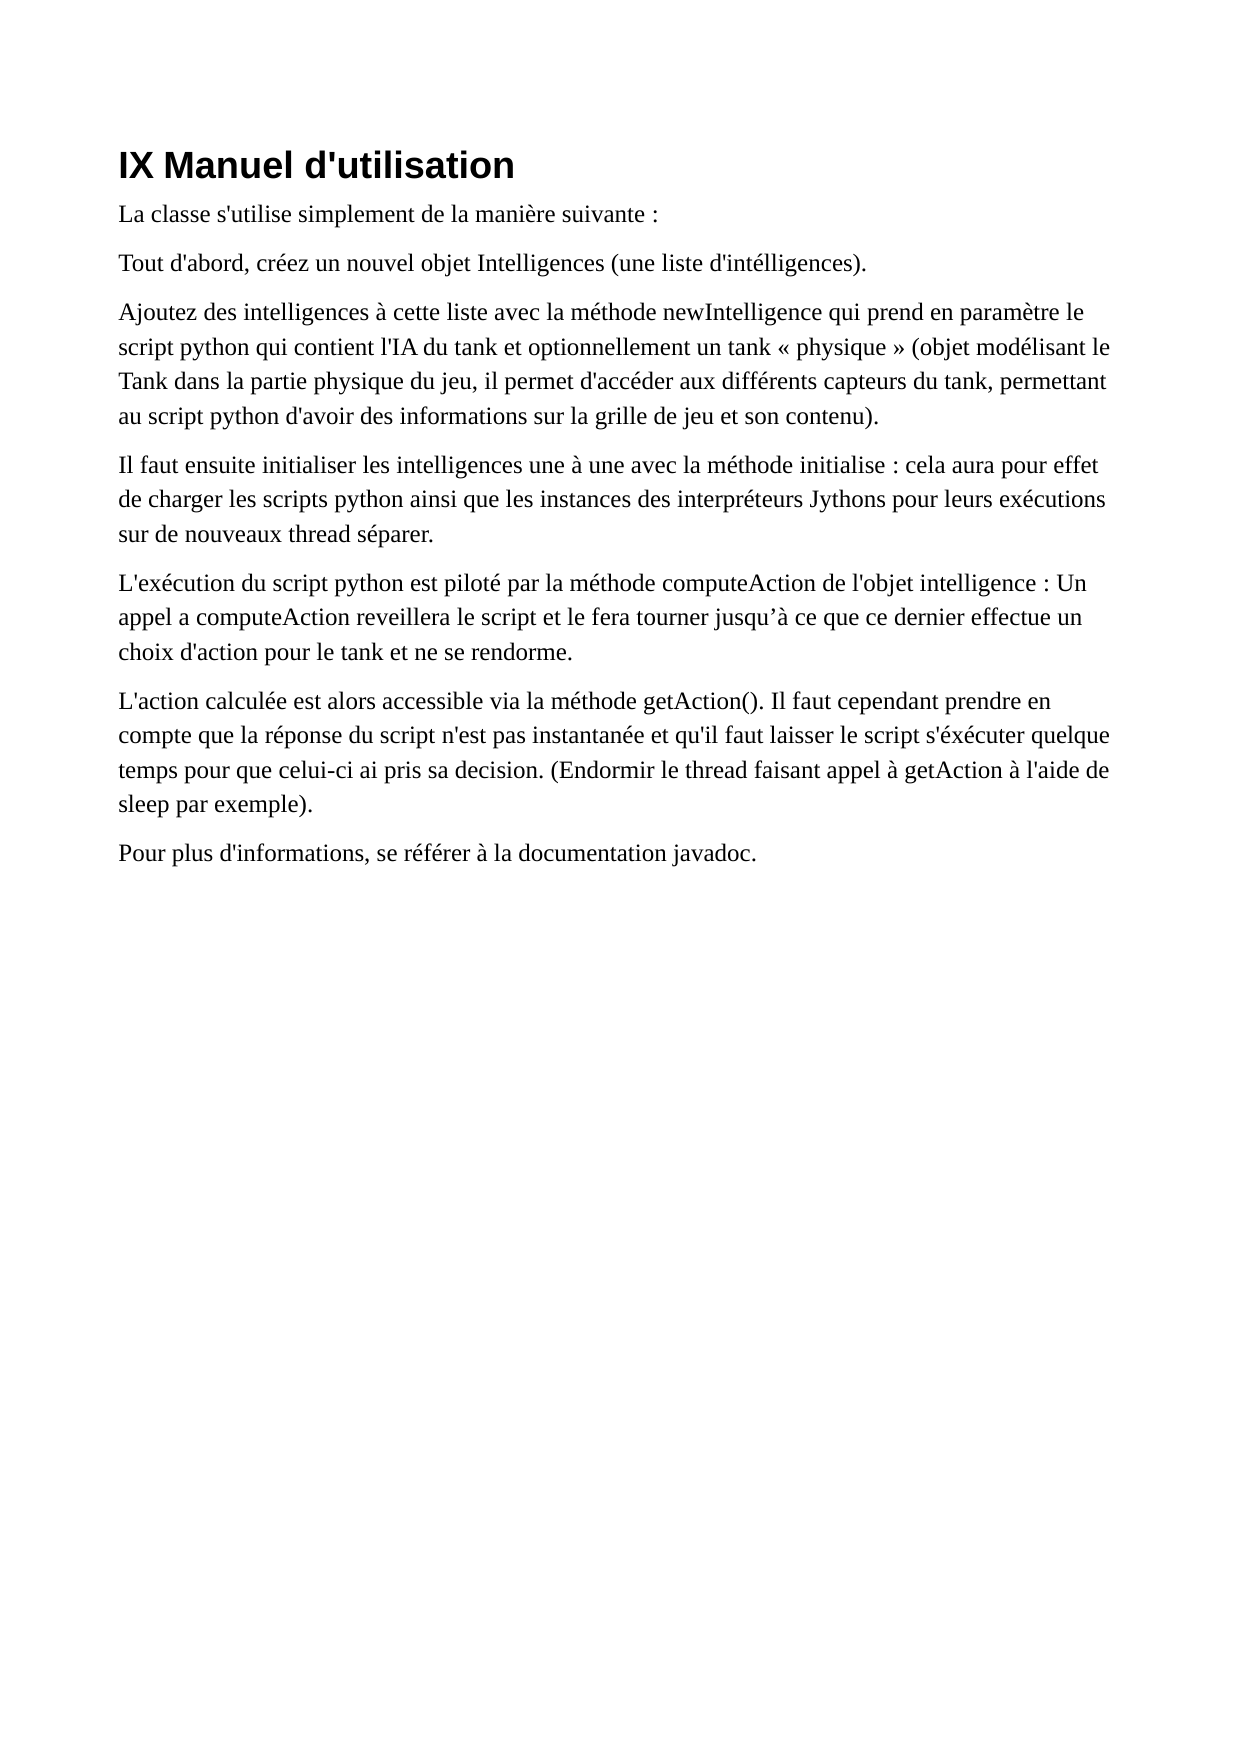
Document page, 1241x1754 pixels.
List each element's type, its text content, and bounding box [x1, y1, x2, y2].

text Il faut ensuite initialiser les intelligences une à une avec la méthode initialise : cela aura pour effet de charger les scripts python ainsi que les instances des interpréteurs Jythons pour leurs exécutions sur de nouveaux thread séparer. [118, 450, 1122, 548]
text Pour plus d'informations, se référer à la documentation javadoc. [118, 838, 1122, 867]
text La classe s'utilise simplement de la manière suivante : [118, 199, 1122, 228]
text Ajoutez des intelligences à cette liste avec la méthode newIntelligence qui prend en paramètre le script python qui contient l'IA du tank et optionnellement un tank « physique » (objet modélisant le Tank dans la partie physique du jeu, il permet d'accéder aux différents capteurs du tank, permettant au script python d'avoir des informations sur la grille de jeu et son contenu). [118, 297, 1122, 429]
text Tout d'abord, créez un nouvel objet Intelligences (une liste d'intélligences). [118, 248, 1122, 277]
subtitle Manuel d'utilisation [118, 143, 1122, 187]
text L'exécution du script python est piloté par la méthode computeAction de l'objet intelligence : Un appel a computeAction reveillera le script et le fera tourner jusqu’à ce que ce dernier effectue un choix d'action pour le tank et ne se rendorme. [118, 568, 1122, 666]
text L'action calculée est alors accessible via la méthode getAction(). Il faut cependant prendre en compte que la réponse du script n'est pas instantanée et qu'il faut laisser le script s'éxécuter quelque temps pour que celui-ci ai pris sa decision. (Endormir le thread faisant appel à getAction à l'aide de sleep par exemple). [118, 686, 1122, 818]
